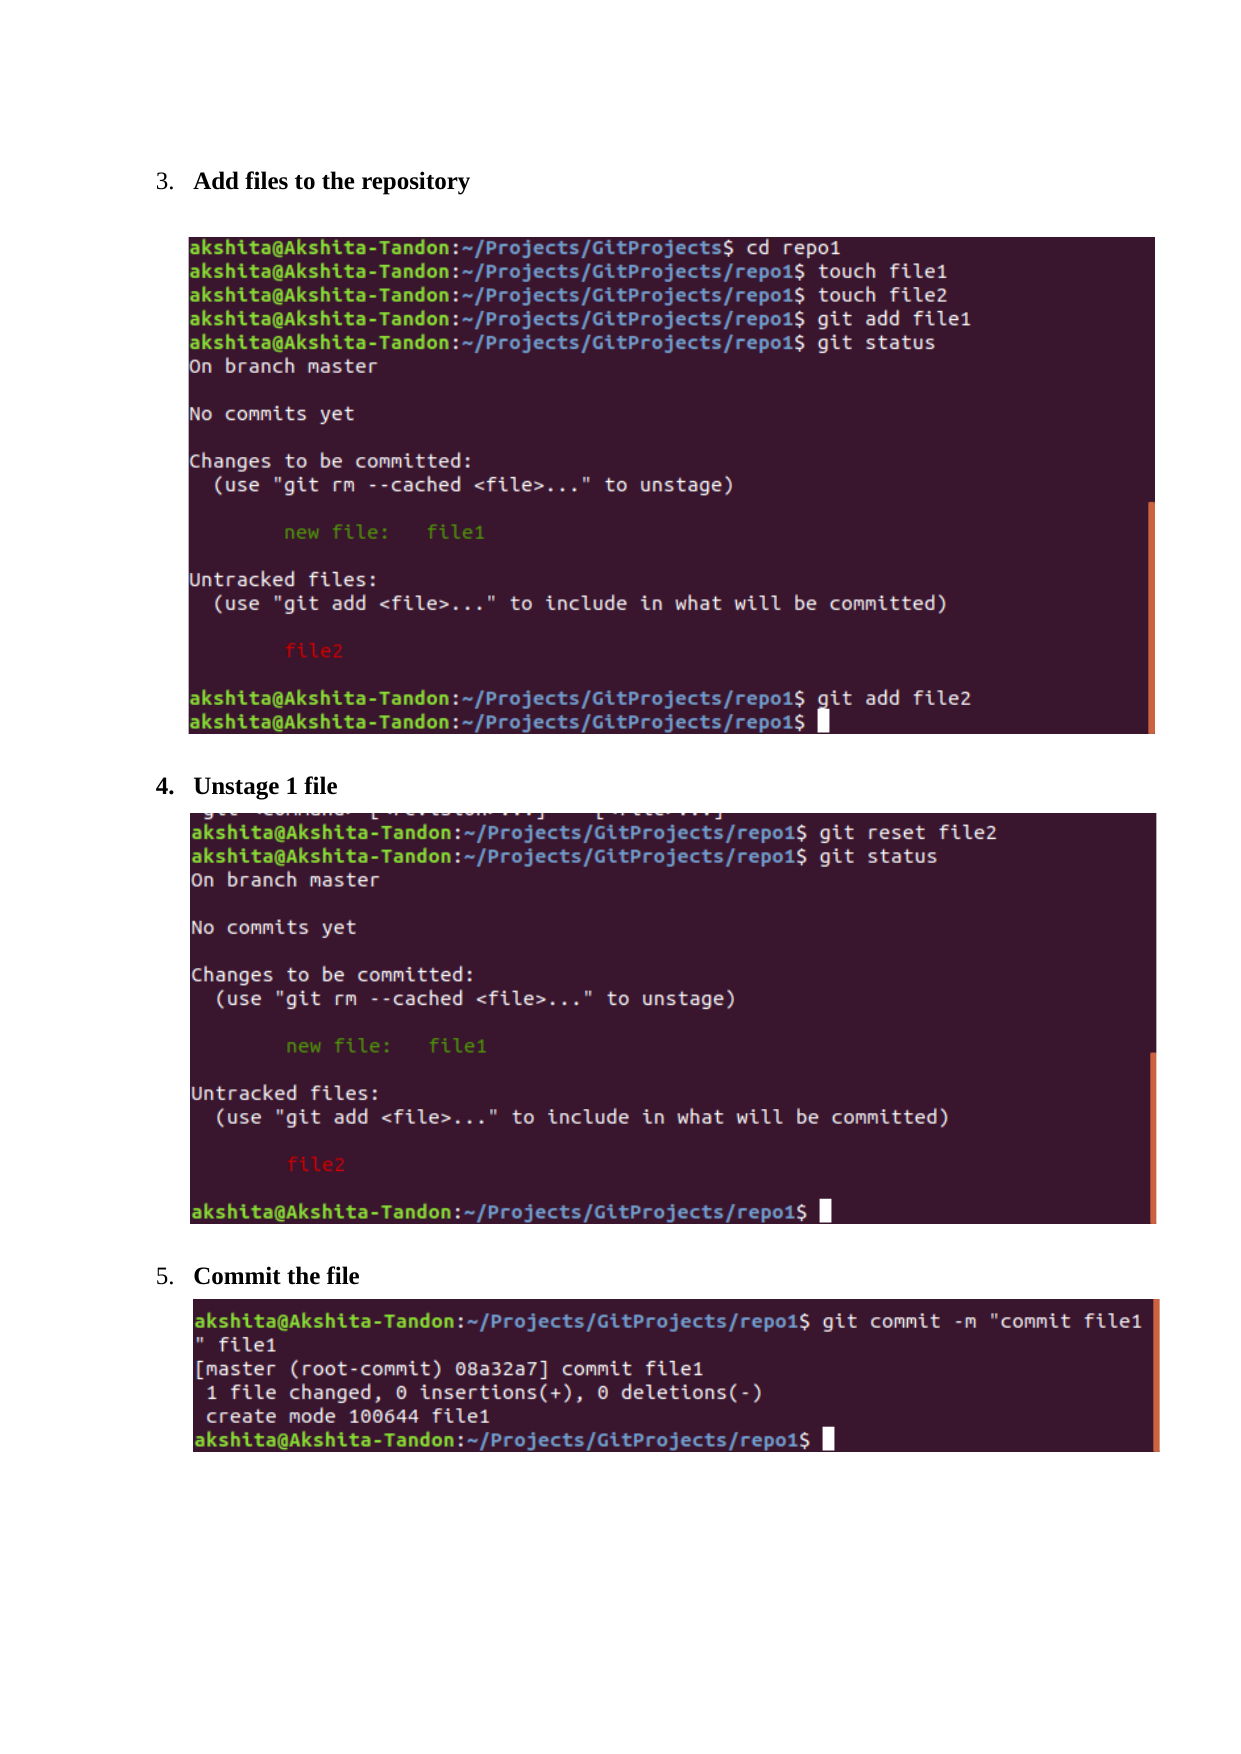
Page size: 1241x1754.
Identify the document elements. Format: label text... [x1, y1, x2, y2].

picture [193, 1299, 1160, 1452]
list Commit the file [156, 1261, 1122, 1290]
picture [188, 237, 1155, 734]
list Unstage 1 file [156, 771, 1122, 800]
list Add files to the repository [156, 166, 1122, 194]
picture [190, 813, 1157, 1224]
